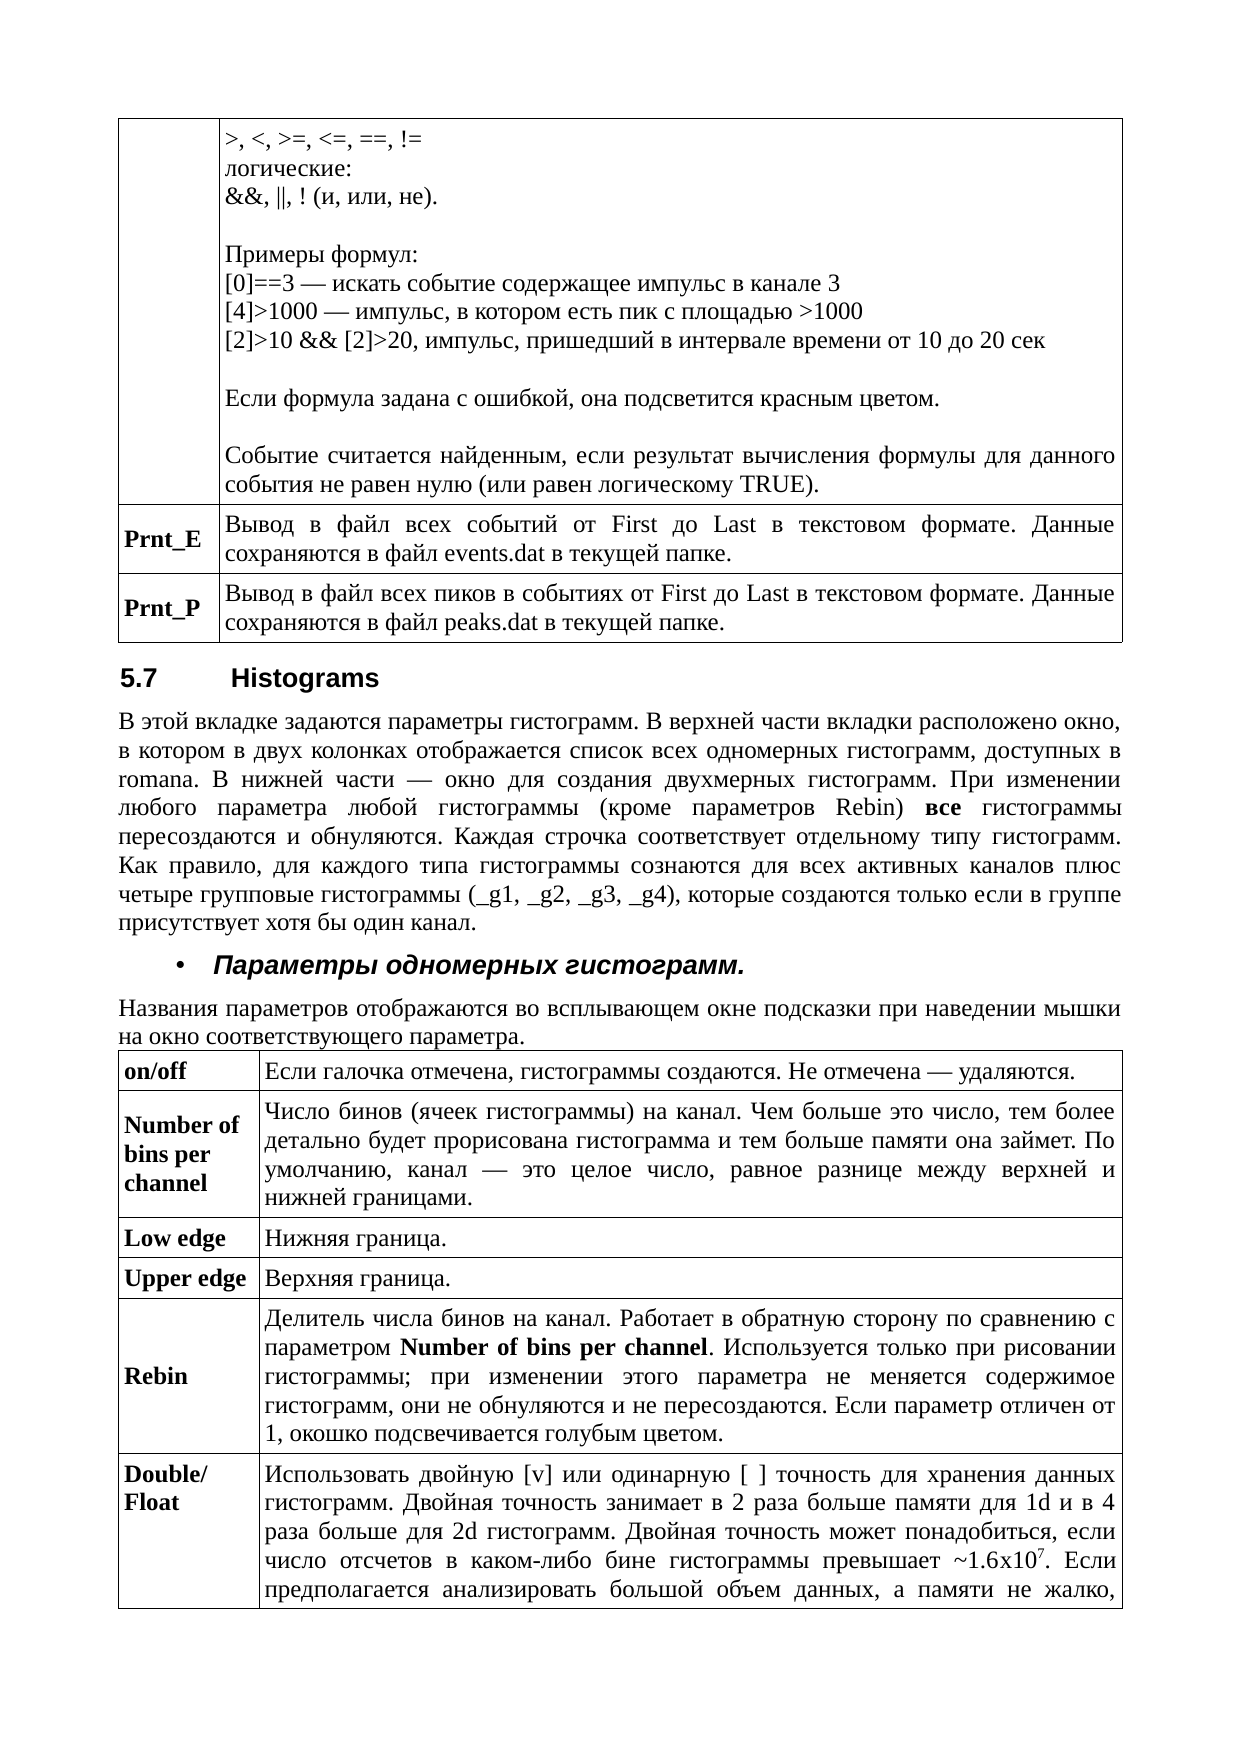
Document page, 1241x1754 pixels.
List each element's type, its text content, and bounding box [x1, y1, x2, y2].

table_cell Число бинов (ячеек гистограммы) на канал. Чем больше это число, тем более детально будет прорисована гистограмма и тем больше памяти она займет. По умолчанию, канал — это целое число, равное разнице между верхней и нижней границами. [260, 1091, 1122, 1217]
table_cell Double/Float [119, 1454, 259, 1608]
table_cell Prnt_E [119, 505, 219, 572]
table_cell Prnt_P [119, 574, 219, 642]
table_cell Нижняя граница. [260, 1218, 1122, 1257]
table_cell [119, 119, 219, 503]
text В этой вкладке задаются параметры гистограмм. В верхней части вкладки расположено окно, в котором в двух колонках отображается список всех одномерных гистограмм, доступных в romana. В нижней части — окно для создания двухмерных гистограмм. При изменении любого параметра любой гистограммы (кроме параметров Rebin) все гистограммы пересоздаются и обнуляются. Каждая строчка соответствует отдельному типу гистограмм. Как правило, для каждого типа гистограммы сознаются для всех активных каналов плюс четыре групповые гистограммы (_g1, _g2, _g3, _g4), которые создаются только если в группе присутствует хотя бы один канал. [118, 706, 1122, 936]
text Названия параметров отображаются во всплывающем окне подсказки при наведении мышки на окно соответствующего параметра. [118, 993, 1122, 1050]
table_cell Rebin [119, 1299, 259, 1453]
table_cell >, <, >=, <=, ==, != логические: &&, ||, ! (и, или, не). Примеры формул: [0]==3 — искать событие содержащее импульс в канале 3 [4]>1000 — импульс, в котором есть пик с площадью >1000 [2]>10 && [2]>20, импульс, пришедший в интервале времени от 10 до 20 сек Если формула задана с ошибкой, она подсветится красным цветом. Событие считается найденным, если результат вычисления формулы для данного события не равен нулю (или равен логическому TRUE). [220, 119, 1122, 503]
table_cell Upper edge [119, 1258, 259, 1298]
table_cell Low edge [119, 1218, 259, 1257]
table_cell Верхняя граница. [260, 1258, 1122, 1298]
table_cell Вывод в файл всех событий от First до Last в текстовом формате. Данные сохраняются в файл events.dat в текущей папке. [220, 505, 1122, 572]
table_cell Number of bins per channel [119, 1091, 259, 1217]
subtitle Histograms [120, 662, 1122, 694]
table_cell Делитель числа бинов на канал. Работает в обратную сторону по сравнению с параметром Number of bins per channel. Используется только при рисовании гистограммы; при изменении этого параметра не меняется содержимое гистограмм, они не обнуляются и не пересоздаются. Если параметр отличен от 1, окошко подсвечивается голубым цветом. [260, 1299, 1122, 1453]
subtitle Параметры одномерных гистограмм. [176, 949, 1122, 980]
table_header on/off [119, 1051, 259, 1090]
table_header Если галочка отмечена, гистограммы создаются. Не отмечена — удаляются. [260, 1051, 1122, 1090]
table_cell Вывод в файл всех пиков в событиях от First до Last в текстовом формате. Данные сохраняются в файл peaks.dat в текущей папке. [220, 574, 1122, 642]
table_cell Использовать двойную [v] или одинарную [ ] точность для хранения данных гистограмм. Двойная точность занимает в 2 раза больше памяти для 1d и в 4 раза больше для 2d гистограмм. Двойная точность может понадобиться, если число отсчетов в каком-либо бине гистограммы превышает ~1.6х107. Если предполагается анализировать большой объем данных, а памяти не жалко, [260, 1454, 1122, 1608]
